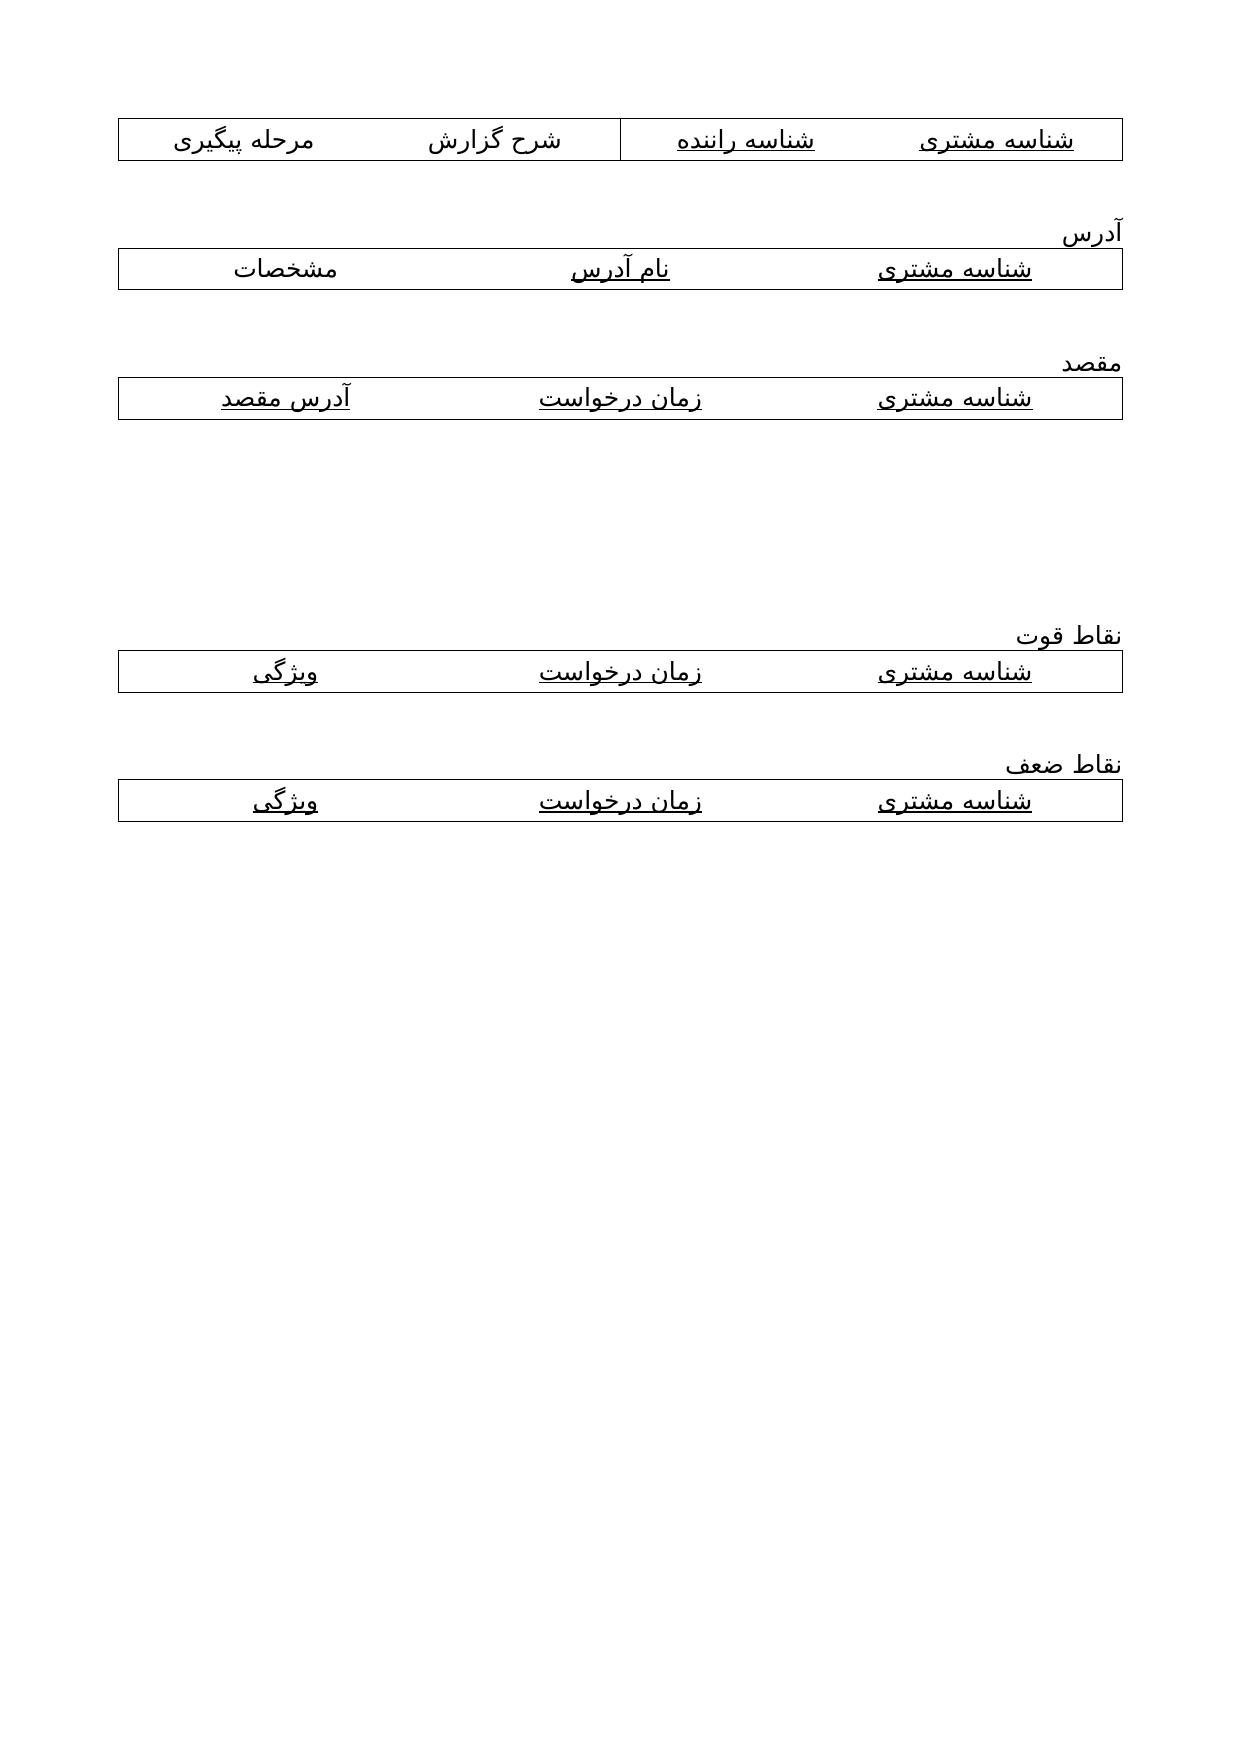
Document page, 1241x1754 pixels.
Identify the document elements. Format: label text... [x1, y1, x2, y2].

table_header شرح گزارش [369, 119, 620, 160]
table_header شناسه مشتری [788, 780, 1122, 821]
text نقاط ضعف [118, 750, 1122, 779]
table_header زمان درخواست [453, 378, 787, 418]
table_header ویژگی [119, 651, 453, 692]
text آدرس [118, 218, 1122, 247]
table_header شناسه مشتری [788, 378, 1122, 418]
text نقاط قوت [118, 621, 1122, 650]
table_header شناسه مشتری [871, 119, 1122, 160]
table_header نام آدرس [453, 249, 787, 289]
table_header ویژگی [119, 780, 453, 821]
table_header آدرس مقصد [119, 378, 453, 418]
table_header شناسه مشتری [788, 249, 1122, 289]
table_header مشخصات [119, 249, 453, 289]
table_header شناسه مشتری [788, 651, 1122, 692]
text مقصد [118, 348, 1122, 377]
table_header زمان درخواست [453, 651, 787, 692]
table_header مرحله پیگیری [119, 119, 369, 160]
table_header زمان درخواست [453, 780, 787, 821]
table_header شناسه راننده [621, 119, 871, 160]
